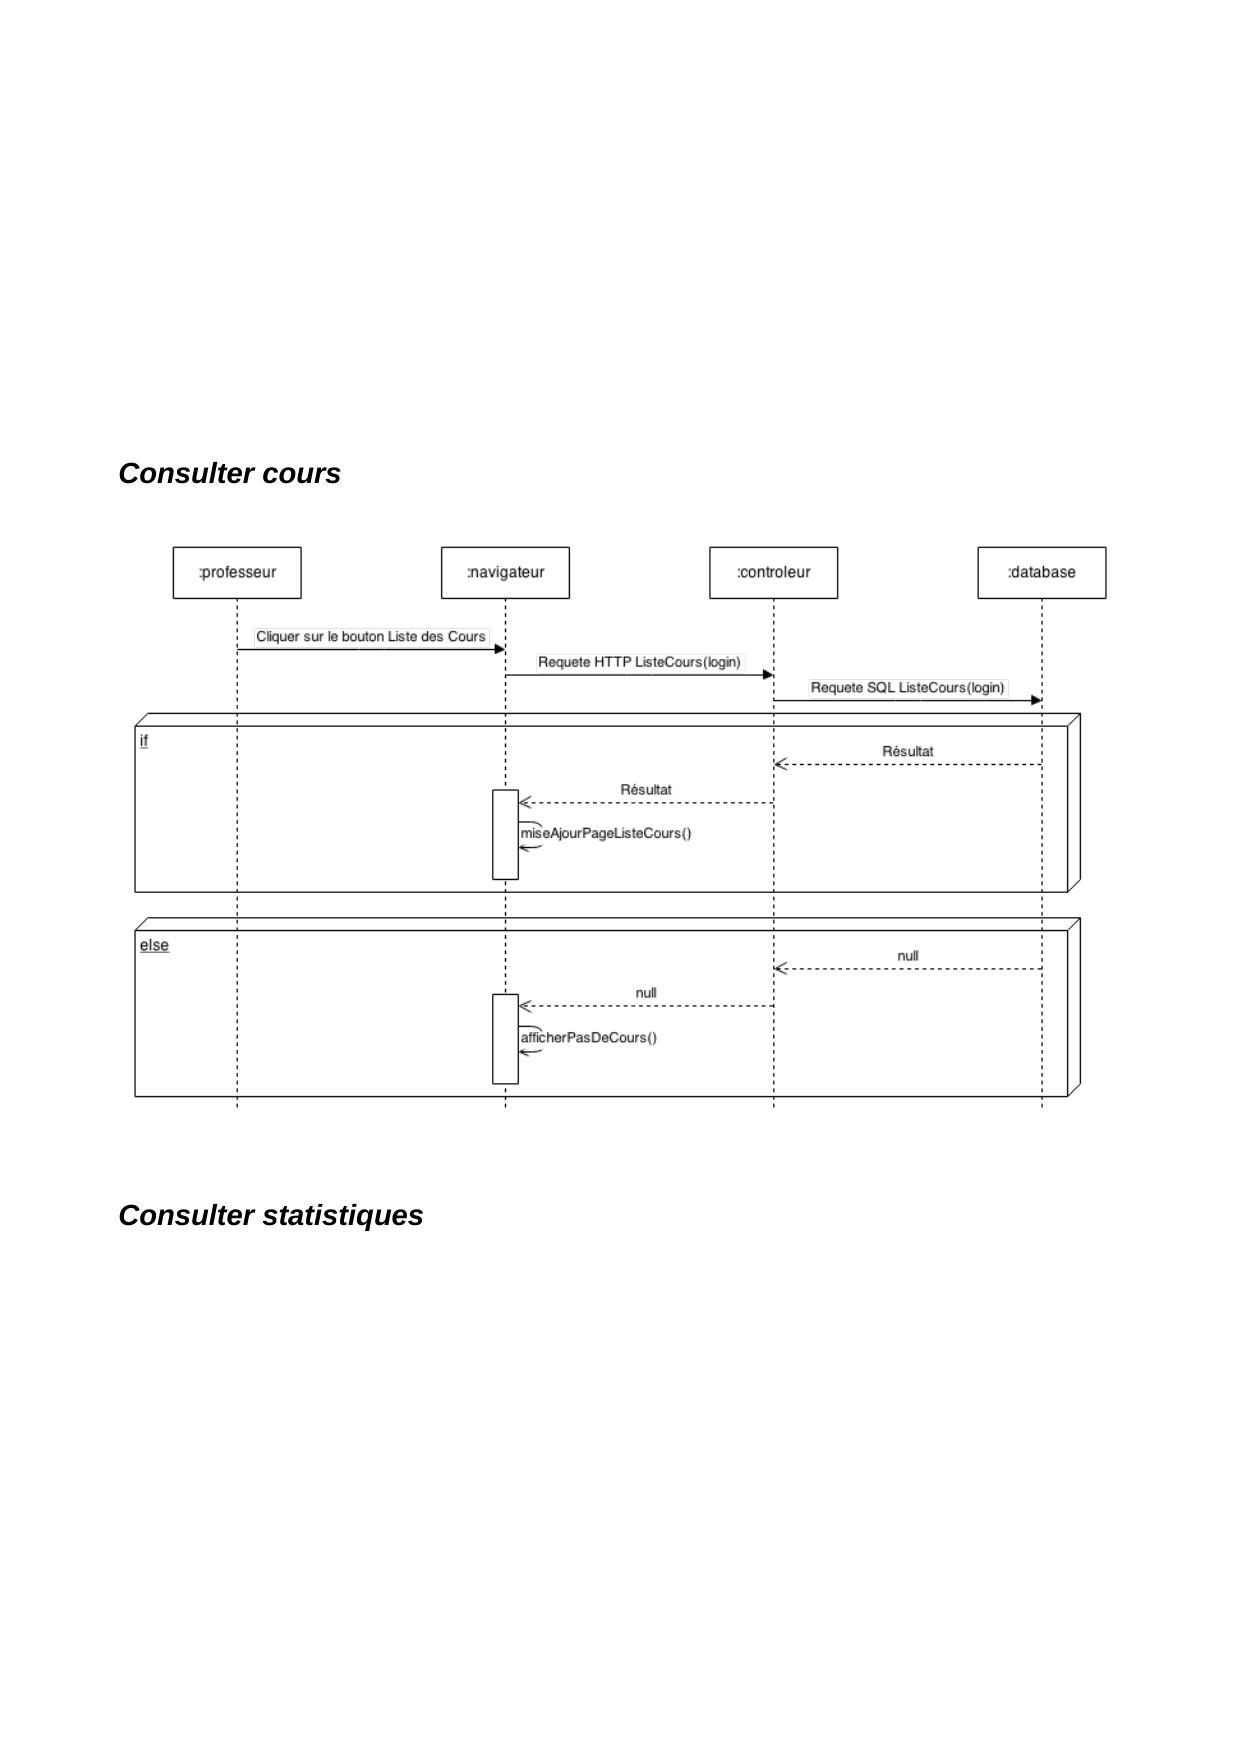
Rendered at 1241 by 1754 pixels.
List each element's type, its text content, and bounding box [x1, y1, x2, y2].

subtitle Consulter statistiques [118, 1198, 1122, 1231]
subtitle Consulter cours [118, 456, 1122, 490]
picture [132, 543, 1108, 1114]
